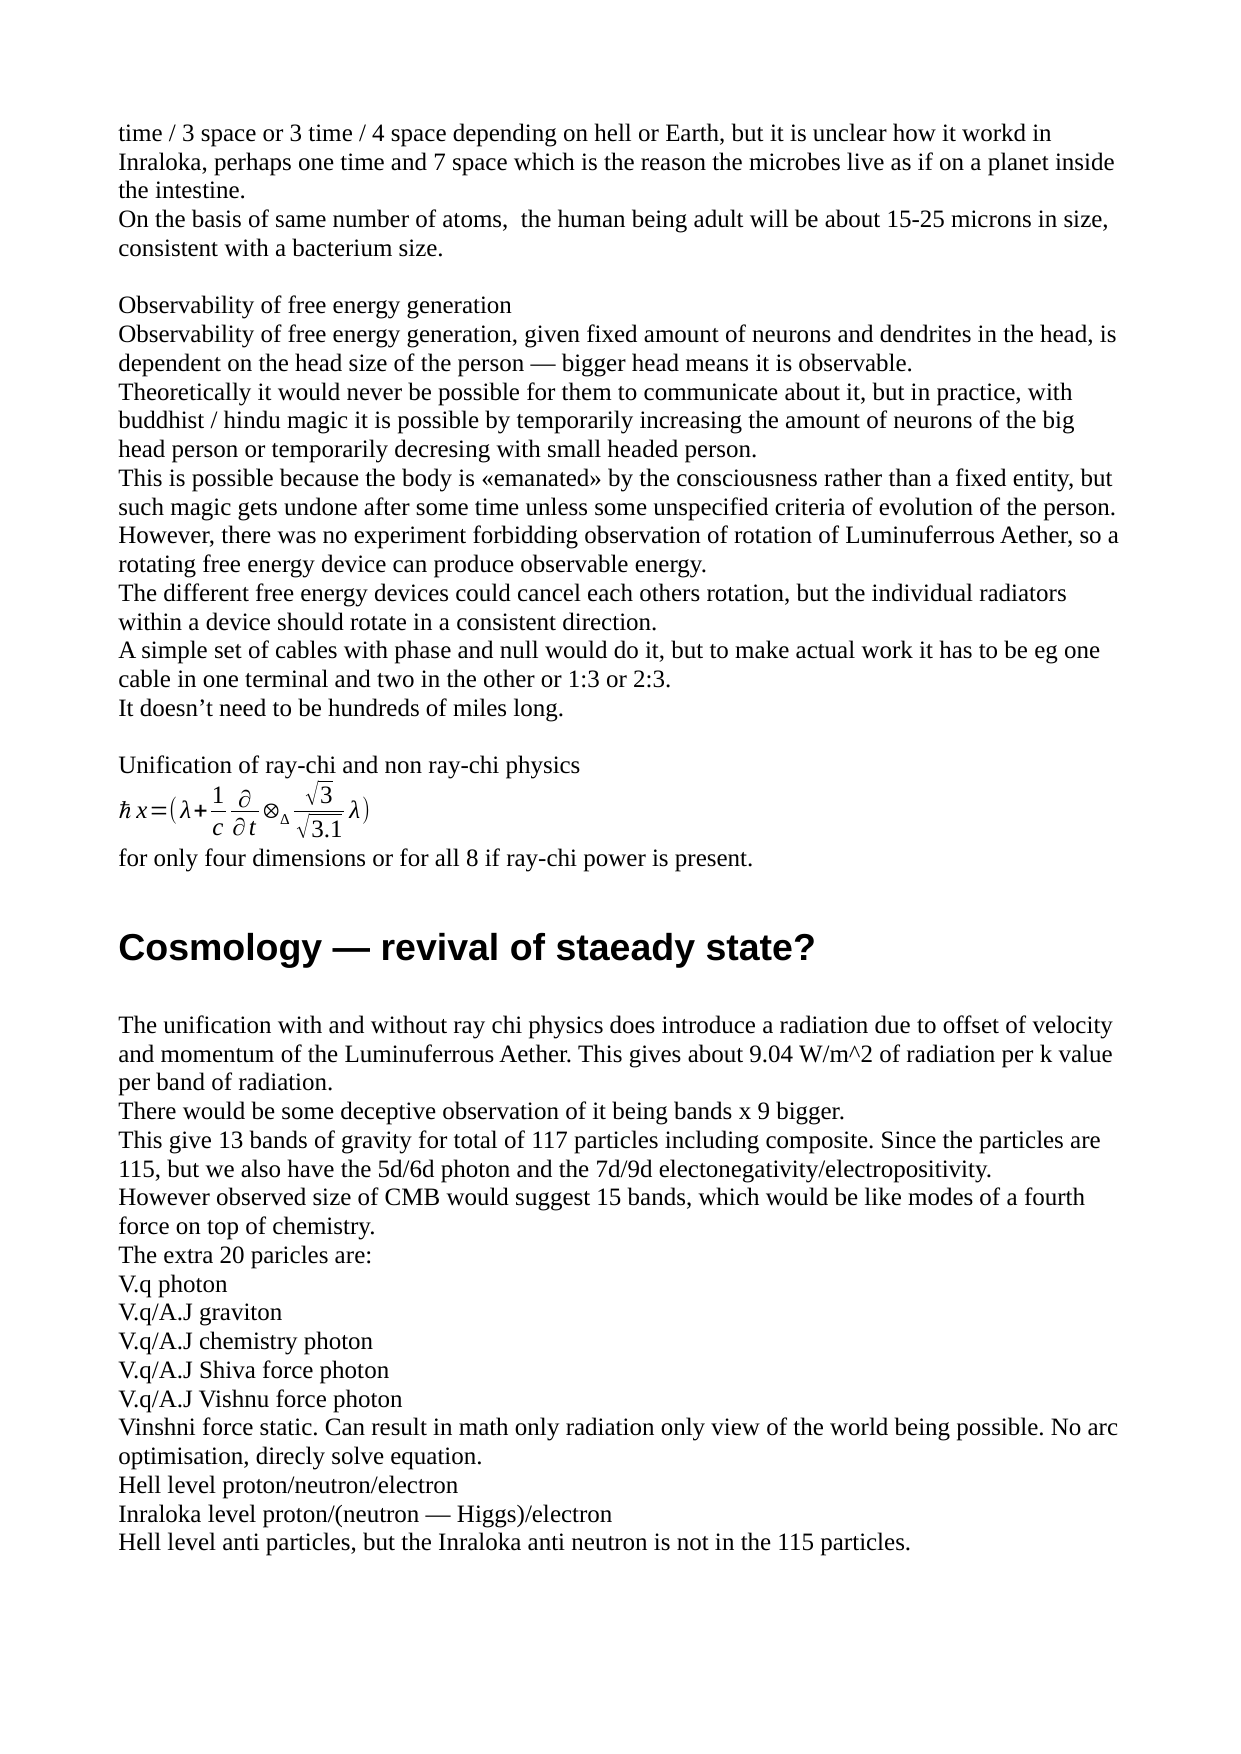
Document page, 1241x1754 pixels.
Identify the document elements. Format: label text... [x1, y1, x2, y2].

text for only four dimensions or for all 8 if ray-chi power is present. [118, 843, 1122, 872]
subtitle Cosmology — revival of staeady state? [118, 926, 1122, 969]
text Observability of free energy generation [118, 291, 1122, 319]
text Observability of free energy generation, given fixed amount of neurons and dendrites in the head, is dependent on the head size of the person — bigger head means it is observable. [118, 319, 1122, 377]
text This is possible because the body is «emanated» by the consciousness rather than a fixed entity, but such magic gets undone after some time unless some unspecified criteria of evolution of the person. [118, 463, 1122, 521]
text However observed size of CMB would suggest 15 bands, which would be like modes of a fourth force on top of chemistry. [118, 1182, 1122, 1240]
text V.q/A.J chemistry photon [118, 1326, 1122, 1355]
text Hell level anti particles, but the Inraloka anti neutron is not in the 115 particles. [118, 1527, 1122, 1556]
text time / 3 space or 3 time / 4 space depending on hell or Earth, but it is unclear how it workd in Inraloka, perhaps one time and 7 space which is the reason the microbes live as if on a planet inside the intestine. [118, 118, 1122, 204]
text The different free energy devices could cancel each others rotation, but the individual radiators within a device should rotate in a consistent direction. [118, 578, 1122, 636]
text Hell level proton/neutron/electron [118, 1470, 1122, 1499]
text Theoretically it would never be possible for them to communicate about it, but in practice, with buddhist / hindu magic it is possible by temporarily increasing the amount of neurons of the big head person or temporarily decresing with small headed person. [118, 377, 1122, 463]
text V.q/A.J graviton [118, 1297, 1122, 1326]
text This give 13 bands of gravity for total of 117 particles including composite. Since the particles are 115, but we also have the 5d/6d photon and the 7d/9d electonegativity/electropositivity. [118, 1125, 1122, 1182]
text V.q photon [118, 1269, 1122, 1297]
text V.q/A.J Shiva force photon [118, 1355, 1122, 1384]
text However, there was no experiment forbidding observation of rotation of Luminuferrous Aether, so a rotating free energy device can produce observable energy. [118, 521, 1122, 578]
text A simple set of cables with phase and null would do it, but to make actual work it has to be eg one cable in one terminal and two in the other or 1:3 or 2:3. [118, 636, 1122, 693]
text There would be some deceptive observation of it being bands x 9 bigger. [118, 1096, 1122, 1125]
text On the basis of same number of atoms, the human being adult will be about 15-25 microns in size, consistent with a bacterium size. [118, 204, 1122, 262]
text Inraloka level proton/(neutron — Higgs)/electron [118, 1499, 1122, 1527]
text Unification of ray-chi and non ray-chi physics [118, 751, 1122, 779]
text The extra 20 paricles are: [118, 1240, 1122, 1269]
text The unification with and without ray chi physics does introduce a radiation due to offset of velocity and momentum of the Luminuferrous Aether. This gives about 9.04 W/m^2 of radiation per k value per band of radiation. [118, 1010, 1122, 1096]
text It doesn’t need to be hundreds of miles long. [118, 693, 1122, 722]
text V.q/A.J Vishnu force photon [118, 1384, 1122, 1412]
text Vinshni force static. Can result in math only radiation only view of the world being possible. No arc optimisation, direcly solve equation. [118, 1412, 1122, 1470]
